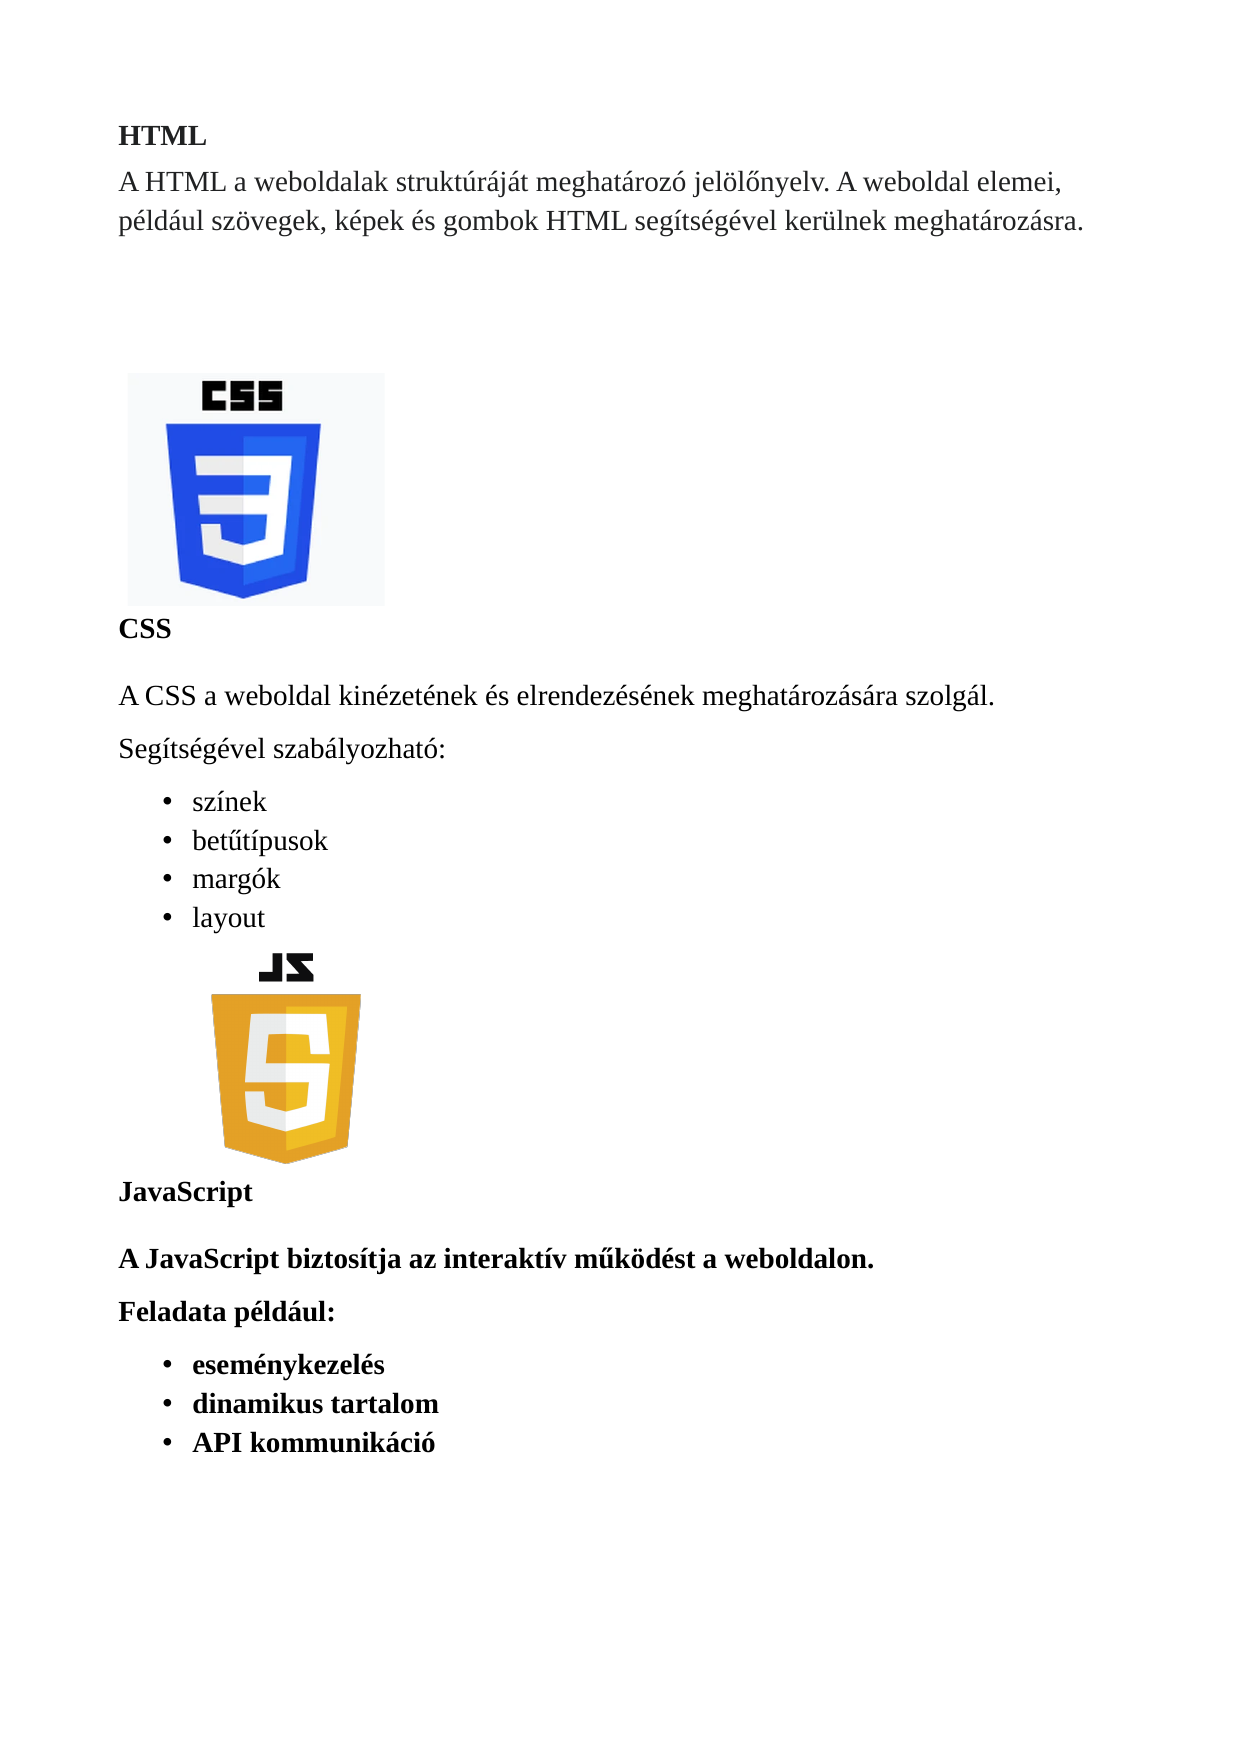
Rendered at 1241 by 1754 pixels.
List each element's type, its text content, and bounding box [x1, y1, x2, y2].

list betűtípusok [162, 823, 1122, 856]
text CSS [118, 611, 1122, 644]
subtitle HTML [118, 118, 1122, 152]
text Segítségével szabályozható: [118, 731, 1122, 764]
list margók [162, 861, 1122, 895]
list színek [162, 784, 1122, 818]
text A CSS a weboldal kinézetének és elrendezésének meghatározására szolgál. [118, 678, 1122, 711]
text A HTML a weboldalak struktúráját meghatározó jelölőnyelv. A weboldal elemei, például szövegek, képek és gombok HTML segítségével kerülnek meghatározásra. [118, 164, 1122, 236]
picture [117, 953, 453, 1164]
text A JavaScript biztosítja az interaktív működést a weboldalon. [118, 1241, 1122, 1275]
picture [127, 373, 385, 606]
text JavaScript [118, 1174, 1122, 1208]
list dinamikus tartalom [162, 1386, 1122, 1420]
list layout [162, 900, 1122, 934]
text Feladata például: [118, 1294, 1122, 1328]
list API kommunikáció [162, 1425, 1122, 1458]
list eseménykezelés [162, 1347, 1122, 1381]
